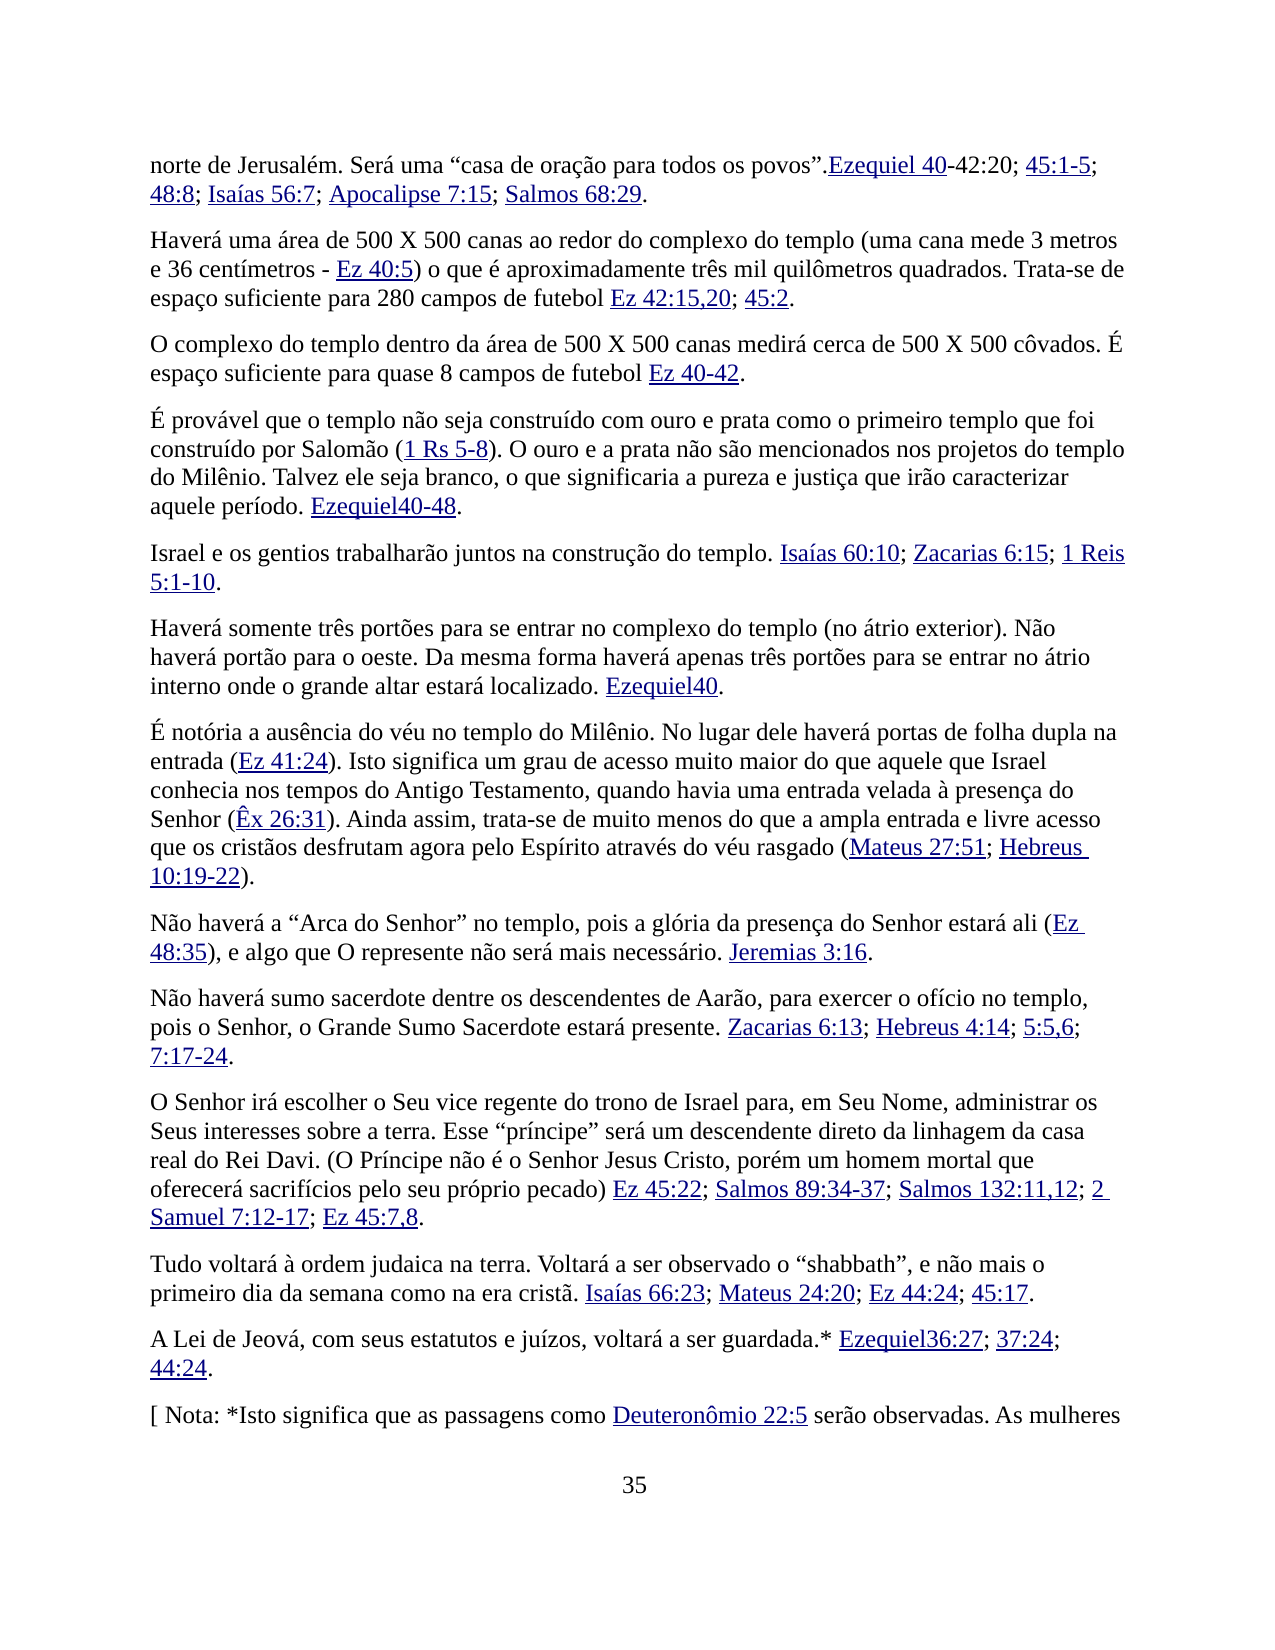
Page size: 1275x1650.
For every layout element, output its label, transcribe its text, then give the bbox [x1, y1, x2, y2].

text Haverá somente três portões para se entrar no complexo do templo (no átrio exterior). Não haverá portão para o oeste. Da mesma forma haverá apenas três portões para se entrar no átrio interno onde o grande altar estará localizado. Ezequiel40. [150, 613, 1125, 699]
text Haverá uma área de 500 X 500 canas ao redor do complexo do templo (uma cana mede 3 metros e 36 centímetros - Ez 40:5) o que é aproximadamente três mil quilômetros quadrados. Trata-se de espaço suficiente para 280 campos de futebol Ez 42:15,20; 45:2. [150, 225, 1125, 312]
text Tudo voltará à ordem judaica na terra. Voltará a ser observado o “shabbath”, e não mais o primeiro dia da semana como na era cristã. Isaías 66:23; Mateus 24:20; Ez 44:24; 45:17. [150, 1249, 1125, 1307]
text O Senhor irá escolher o Seu vice regente do trono de Israel para, em Seu Nome, administrar os Seus interesses sobre a terra. Esse “príncipe” será um descendente direto da linhagem da casa real do Rei Davi. (O Príncipe não é o Senhor Jesus Cristo, porém um homem mortal que oferecerá sacrifícios pelo seu próprio pecado) Ez 45:22; Salmos 89:34-37; Salmos 132:11,12; 2 Samuel 7:12-17; Ez 45:7,8. [150, 1087, 1125, 1231]
text Israel e os gentios trabalharão juntos na construção do templo. Isaías 60:10; Zacarias 6:15; 1 Reis 5:1-10. [150, 538, 1125, 595]
text A Lei de Jeová, com seus estatutos e juízos, voltará a ser guardada.* Ezequiel36:27; 37:24; 44:24. [150, 1324, 1125, 1382]
text Não haverá a “Arca do Senhor” no templo, pois a glória da presença do Senhor estará ali (Ez 48:35), e algo que O represente não será mais necessário. Jeremias 3:16. [150, 908, 1125, 965]
text É provável que o templo não seja construído com ouro e prata como o primeiro templo que foi construído por Salomão (1 Rs 5-8). O ouro e a prata não são mencionados nos projetos do templo do Milênio. Talvez ele seja branco, o que significaria a pureza e justiça que irão caracterizar aquele período. Ezequiel40-48. [150, 405, 1125, 520]
text [ Nota: *Isto significa que as passagens como Deuteronômio 22:5 serão observadas. As mulheres [150, 1400, 1125, 1429]
text É notória a ausência do véu no templo do Milênio. No lugar dele haverá portas de folha dupla na entrada (Ez 41:24). Isto significa um grau de acesso muito maior do que aquele que Israel conhecia nos tempos do Antigo Testamento, quando havia uma entrada velada à presença do Senhor (Êx 26:31). Ainda assim, trata-se de muito menos do que a ampla entrada e livre acesso que os cristãos desfrutam agora pelo Espírito através do véu rasgado (Mateus 27:51; Hebreus 10:19-22). [150, 717, 1125, 890]
text norte de Jerusalém. Será uma “casa de oração para todos os povos”.Ezequiel 40-42:20; 45:1-5; 48:8; Isaías 56:7; Apocalipse 7:15; Salmos 68:29. [150, 150, 1125, 207]
text Não haverá sumo sacerdote dentre os descendentes de Aarão, para exercer o ofício no templo, pois o Senhor, o Grande Sumo Sacerdote estará presente. Zacarias 6:13; Hebreus 4:14; 5:5,6; 7:17-24. [150, 983, 1125, 1069]
text O complexo do templo dentro da área de 500 X 500 canas medirá cerca de 500 X 500 côvados. É espaço suficiente para quase 8 campos de futebol Ez 40-42. [150, 329, 1125, 387]
